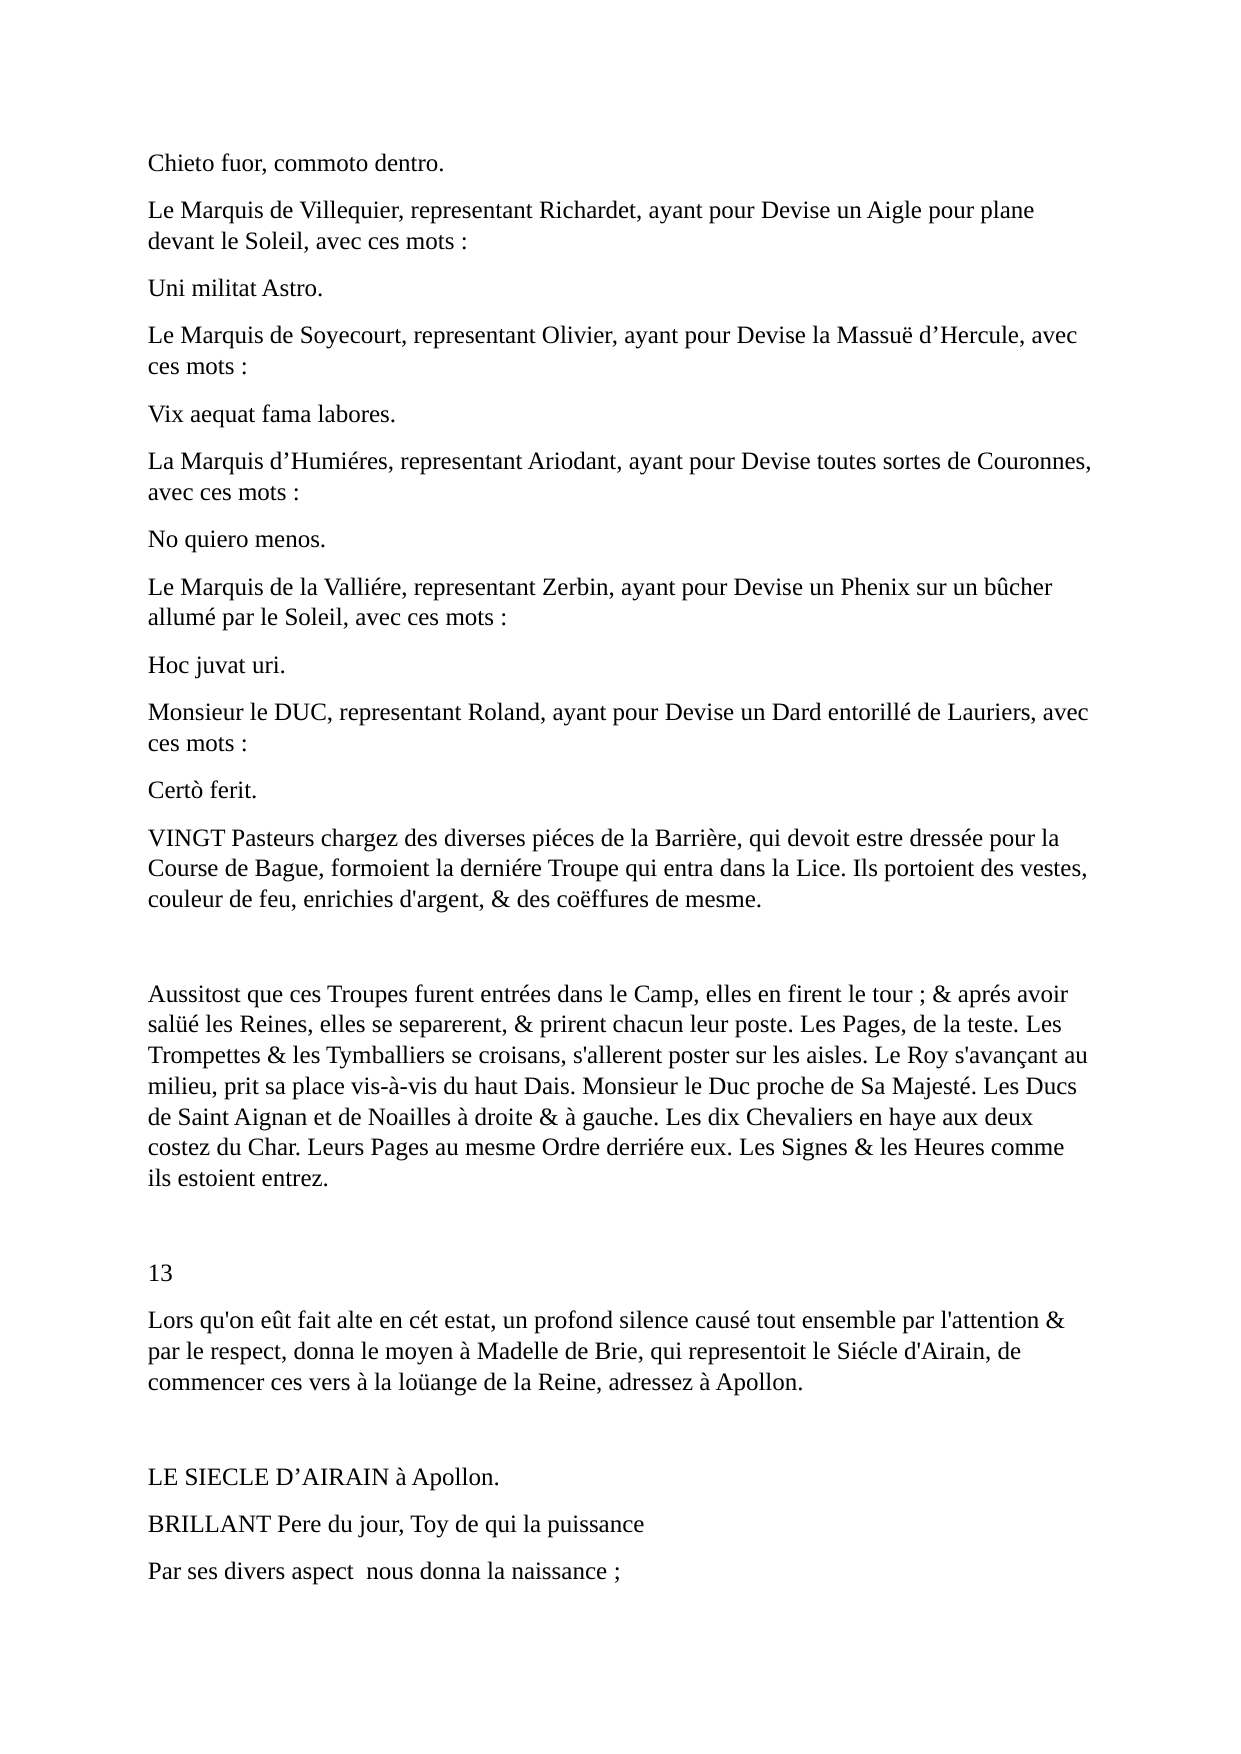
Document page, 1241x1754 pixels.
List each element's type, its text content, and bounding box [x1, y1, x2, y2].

text Le Marquis de Villequier, representant Richardet, ayant pour Devise un Aigle pour plane devant le Soleil, avec ces mots : [148, 195, 1093, 254]
text La Marquis d’Humiéres, representant Ariodant, ayant pour Devise toutes sortes de Couronnes, avec ces mots : [148, 446, 1093, 506]
text Chieto fuor, commoto dentro. [148, 148, 1093, 176]
text Par ses divers aspect nous donna la naissance ; [148, 1556, 1093, 1585]
text Vix aequat fama labores. [148, 399, 1093, 427]
text Certò ferit. [148, 775, 1093, 804]
text Aussitost que ces Troupes furent entrées dans le Camp, elles en firent le tour ; & aprés avoir salüé les Reines, elles se separerent, & prirent chacun leur poste. Les Pages, de la teste. Les Trompettes & les Tymballiers se croisans, s'allerent poster sur les aisles. Le Roy s'avançant au milieu, prit sa place vis-à-vis du haut Dais. Monsieur le Duc proche de Sa Majesté. Les Ducs de Saint Aignan et de Noailles à droite & à gauche. Les dix Chevaliers en haye aux deux costez du Char. Leurs Pages au mesme Ordre derriére eux. Les Signes & les Heures comme ils estoient entrez. [148, 979, 1093, 1192]
text Uni militat Astro. [148, 273, 1093, 302]
text BRILLANT Pere du jour, Toy de qui la puissance [148, 1509, 1093, 1538]
text VINGT Pasteurs chargez des diverses piéces de la Barrière, qui devoit estre dressée pour la Course de Bague, formoient la derniére Troupe qui entra dans la Lice. Ils portoient des vestes, couleur de feu, enrichies d'argent, & des coëffures de mesme. [148, 823, 1093, 913]
text Hoc juvat uri. [148, 650, 1093, 678]
text Lors qu'on eût fait alte en cét estat, un profond silence causé tout ensemble par l'attention & par le respect, donna le moyen à Madelle de Brie, qui representoit le Siécle d'Airain, de commencer ces vers à la loüange de la Reine, adressez à Apollon. [148, 1305, 1093, 1396]
text Monsieur le DUC, representant Roland, ayant pour Devise un Dard entorillé de Lauriers, avec ces mots : [148, 697, 1093, 757]
text LE SIECLE D’AIRAIN à Apollon. [148, 1462, 1093, 1490]
text No quiero menos. [148, 524, 1093, 553]
text 13 [148, 1258, 1093, 1287]
text Le Marquis de Soyecourt, representant Olivier, ayant pour Devise la Massuë d’Hercule, avec ces mots : [148, 321, 1093, 380]
text Le Marquis de la Valliére, representant Zerbin, ayant pour Devise un Phenix sur un bûcher allumé par le Soleil, avec ces mots : [148, 572, 1093, 631]
